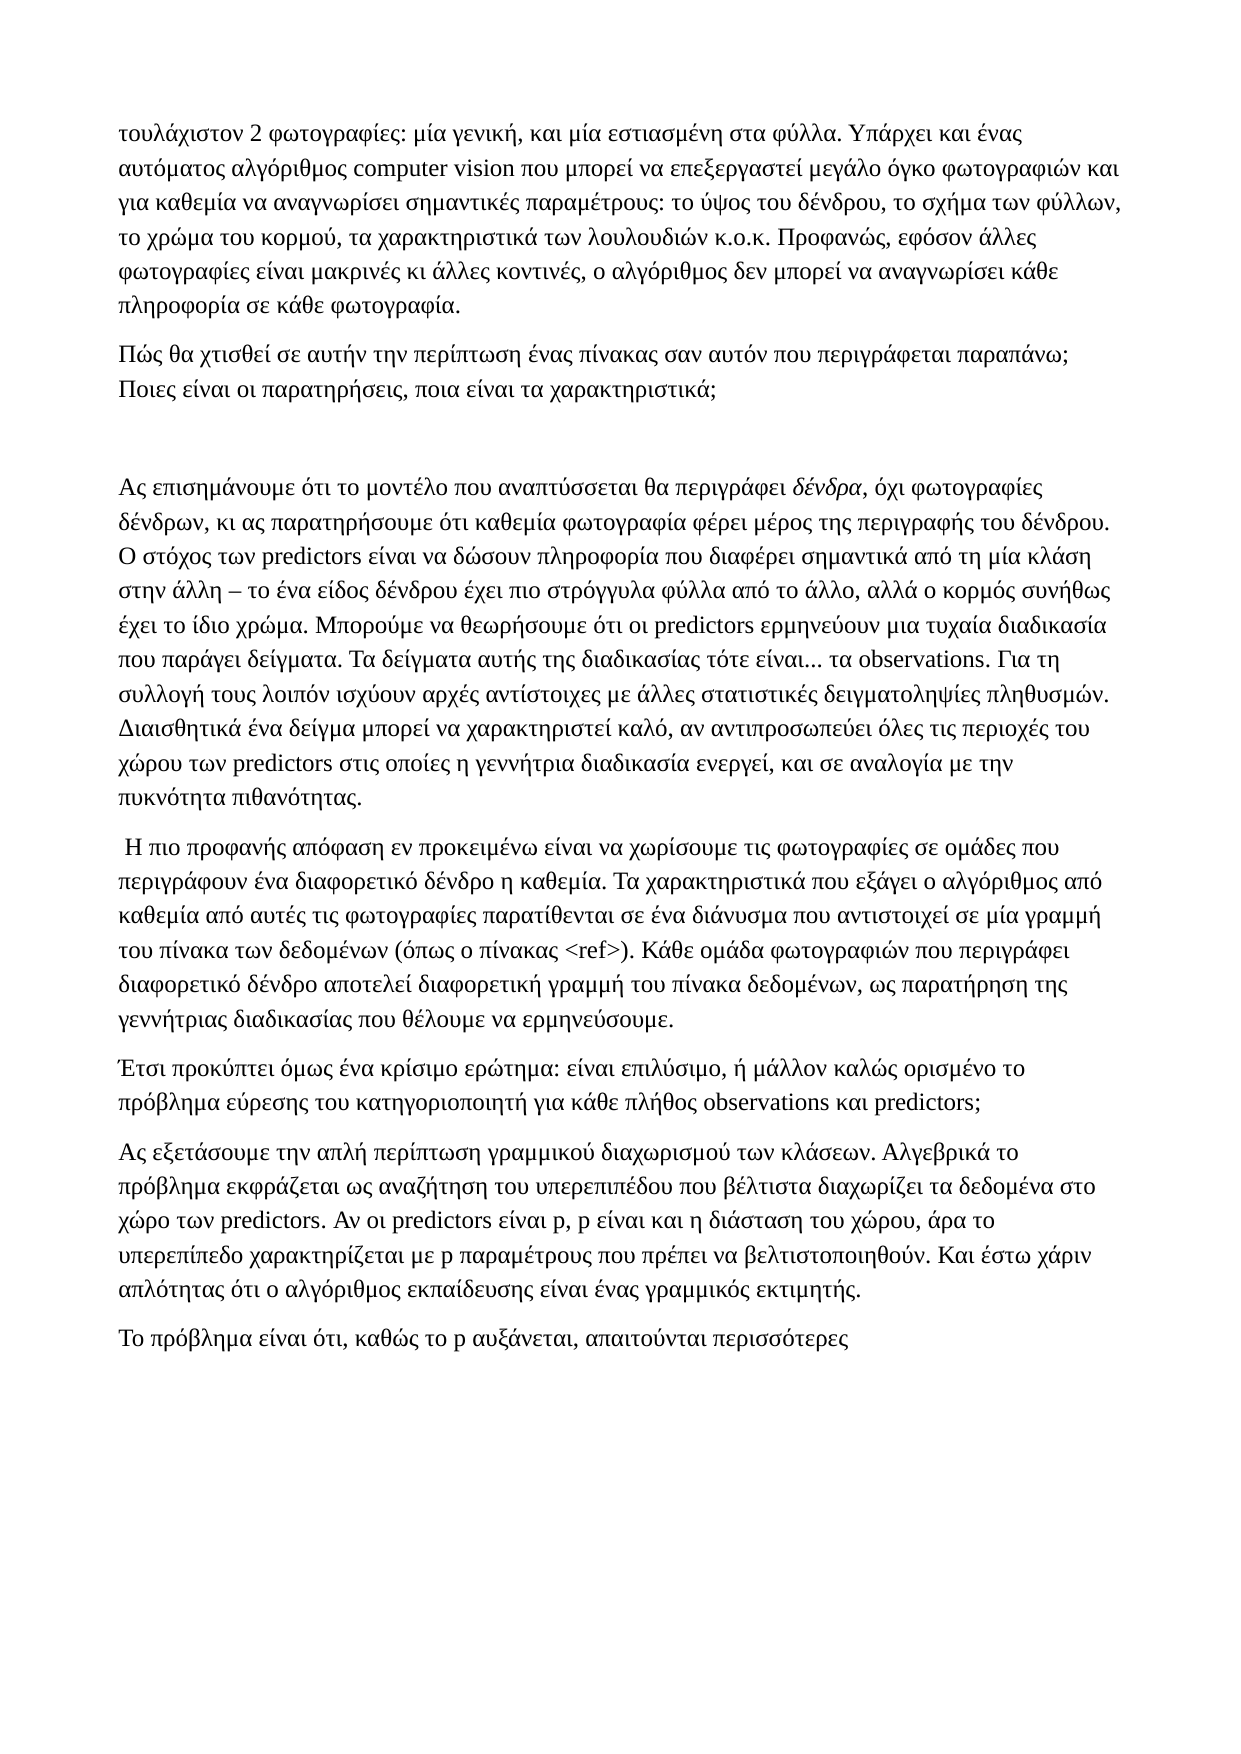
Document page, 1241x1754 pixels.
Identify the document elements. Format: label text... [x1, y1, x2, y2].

text Η πιο προφανής απόφαση εν προκειμένω είναι να χωρίσουμε τις φωτογραφίες σε ομάδες που περιγράφουν ένα διαφορετικό δένδρο η καθεμία. Τα χαρακτηριστικά που εξάγει ο αλγόριθμος από καθεμία από αυτές τις φωτογραφίες παρατίθενται σε ένα διάνυσμα που αντιστοιχεί σε μία γραμμή του πίνακα των δεδομένων (όπως ο πίνακας <ref>). Κάθε ομάδα φωτογραφιών που περιγράφει διαφορετικό δένδρο αποτελεί διαφορετική γραμμή του πίνακα δεδομένων, ως παρατήρηση της γεννήτριας διαδικασίας που θέλουμε να ερμηνεύσουμε. [118, 832, 1122, 1033]
text Πώς θα χτισθεί σε αυτήν την περίπτωση ένας πίνακας σαν αυτόν που περιγράφεται παραπάνω; Ποιες είναι οι παρατηρήσεις, ποια είναι τα χαρακτηριστικά; [118, 339, 1122, 403]
text Ας εξετάσουμε την απλή περίπτωση γραμμικού διαχωρισμού των κλάσεων. Αλγεβρικά το πρόβλημα εκφράζεται ως αναζήτηση του υπερεπιπέδου που βέλτιστα διαχωρίζει τα δεδομένα στο χώρο των predictors. Αν οι predictors είναι p, p είναι και η διάσταση του χώρου, άρα το υπερεπίπεδο χαρακτηρίζεται με p παραμέτρους που πρέπει να βελτιστοποιηθούν. Και έστω χάριν απλότητας ότι ο αλγόριθμος εκπαίδευσης είναι ένας γραμμικός εκτιμητής. [118, 1137, 1122, 1303]
text Έτσι προκύπτει όμως ένα κρίσιμο ερώτημα: είναι επιλύσιμο, ή μάλλον καλώς ορισμένο το πρόβλημα εύρεσης του κατηγοριοποιητή για κάθε πλήθος observations και predictors; [118, 1053, 1122, 1116]
text τουλάχιστον 2 φωτογραφίες: μία γενική, και μία εστιασμένη στα φύλλα. Υπάρχει και ένας αυτόματος αλγόριθμος computer vision που μπορεί να επεξεργαστεί μεγάλο όγκο φωτογραφιών και για καθεμία να αναγνωρίσει σημαντικές παραμέτρους: το ύψος του δένδρου, το σχήμα των φύλλων, το χρώμα του κορμού, τα χαρακτηριστικά των λουλουδιών κ.ο.κ. Προφανώς, εφόσον άλλες φωτογραφίες είναι μακρινές κι άλλες κοντινές, ο αλγόριθμος δεν μπορεί να αναγνωρίσει κάθε πληροφορία σε κάθε φωτογραφία. [118, 118, 1122, 319]
text Το πρόβλημα είναι ότι, καθώς το p αυξάνεται, απαιτούνται περισσότερες [118, 1323, 1122, 1352]
text Ας επισημάνουμε ότι το μοντέλο που αναπτύσσεται θα περιγράφει δένδρα, όχι φωτογραφίες δένδρων, κι ας παρατηρήσουμε ότι καθεμία φωτογραφία φέρει μέρος της περιγραφής του δένδρου. Ο στόχος των predictors είναι να δώσουν πληροφορία που διαφέρει σημαντικά από τη μία κλάση στην άλλη – το ένα είδος δένδρου έχει πιο στρόγγυλα φύλλα από το άλλο, αλλά ο κορμός συνήθως έχει το ίδιο χρώμα. Μπορούμε να θεωρήσουμε ότι οι predictors ερμηνεύουν μια τυχαία διαδικασία που παράγει δείγματα. Τα δείγματα αυτής της διαδικασίας τότε είναι... τα observations. Για τη συλλογή τους λοιπόν ισχύουν αρχές αντίστοιχες με άλλες στατιστικές δειγματοληψίες πληθυσμών. Διαισθητικά ένα δείγμα μπορεί να χαρακτηριστεί καλό, αν αντιπροσωπεύει όλες τις περιοχές του χώρου των predictors στις οποίες η γεννήτρια διαδικασία ενεργεί, και σε αναλογία με την πυκνότητα πιθανότητας. [118, 472, 1122, 811]
